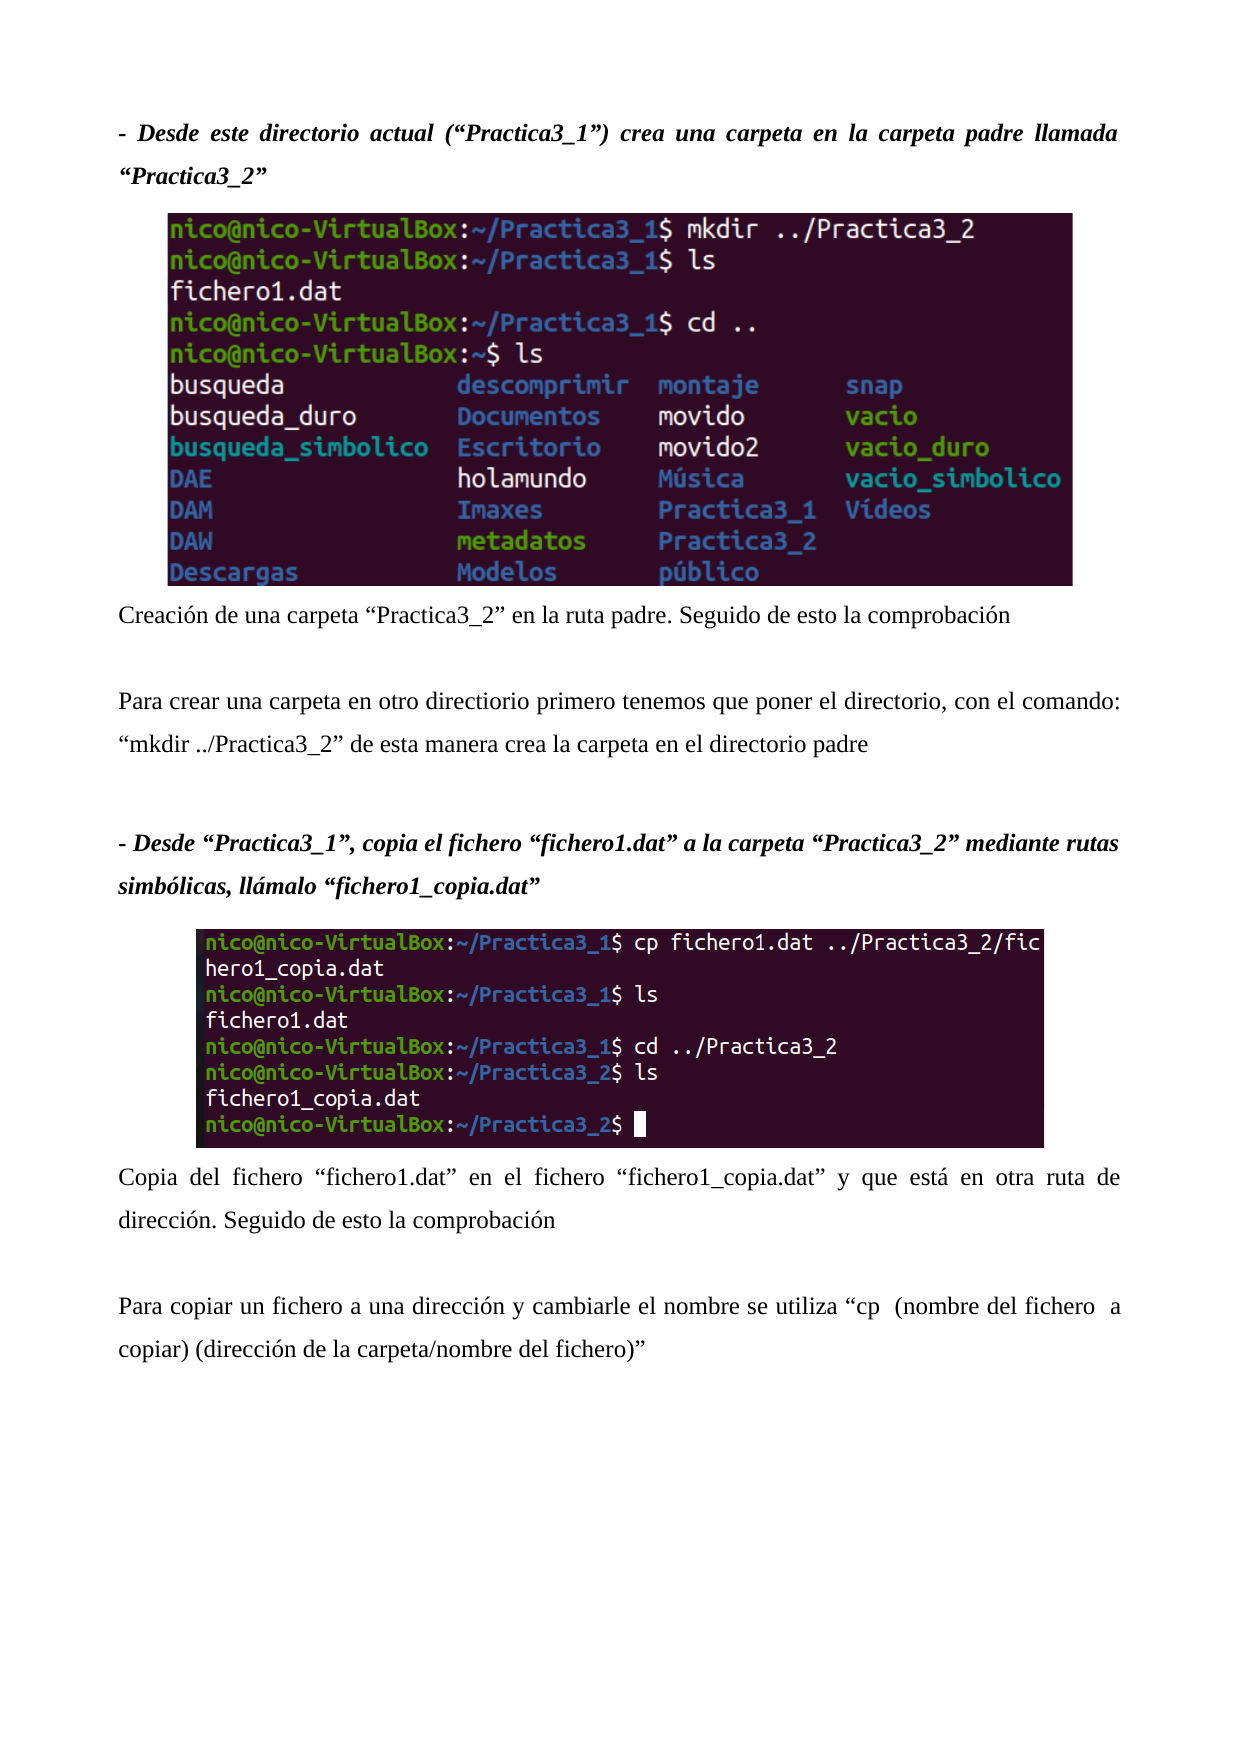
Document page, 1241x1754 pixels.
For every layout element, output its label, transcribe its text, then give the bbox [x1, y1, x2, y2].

picture [167, 213, 1073, 586]
subtitle - Desde este directorio actual (“Practica3_1”) crea una carpeta en la carpeta padre llamada “Practica3_2” [118, 118, 1122, 190]
text Creación de una carpeta “Practica3_2” en la ruta padre. Seguido de esto la comprobación [118, 217, 1122, 629]
text Para crear una carpeta en otro directiorio primero tenemos que poner el directorio, con el comando: “mkdir ../Practica3_2” de esta manera crea la carpeta en el directorio padre [118, 686, 1122, 758]
text Copia del fichero “fichero1.dat” en el fichero “fichero1_copia.dat” y que está en otra ruta de dirección. Seguido de esto la comprobación [118, 927, 1122, 1234]
picture [196, 929, 1045, 1148]
subtitle - Desde “Practica3_1”, copia el fichero “fichero1.dat” a la carpeta “Practica3_2” mediante rutas simbólicas, llámalo “fichero1_copia.dat” [118, 828, 1122, 900]
text Para copiar un fichero a una dirección y cambiarle el nombre se utiliza “cp (nombre del fichero a copiar) (dirección de la carpeta/nombre del fichero)” [118, 1291, 1122, 1363]
